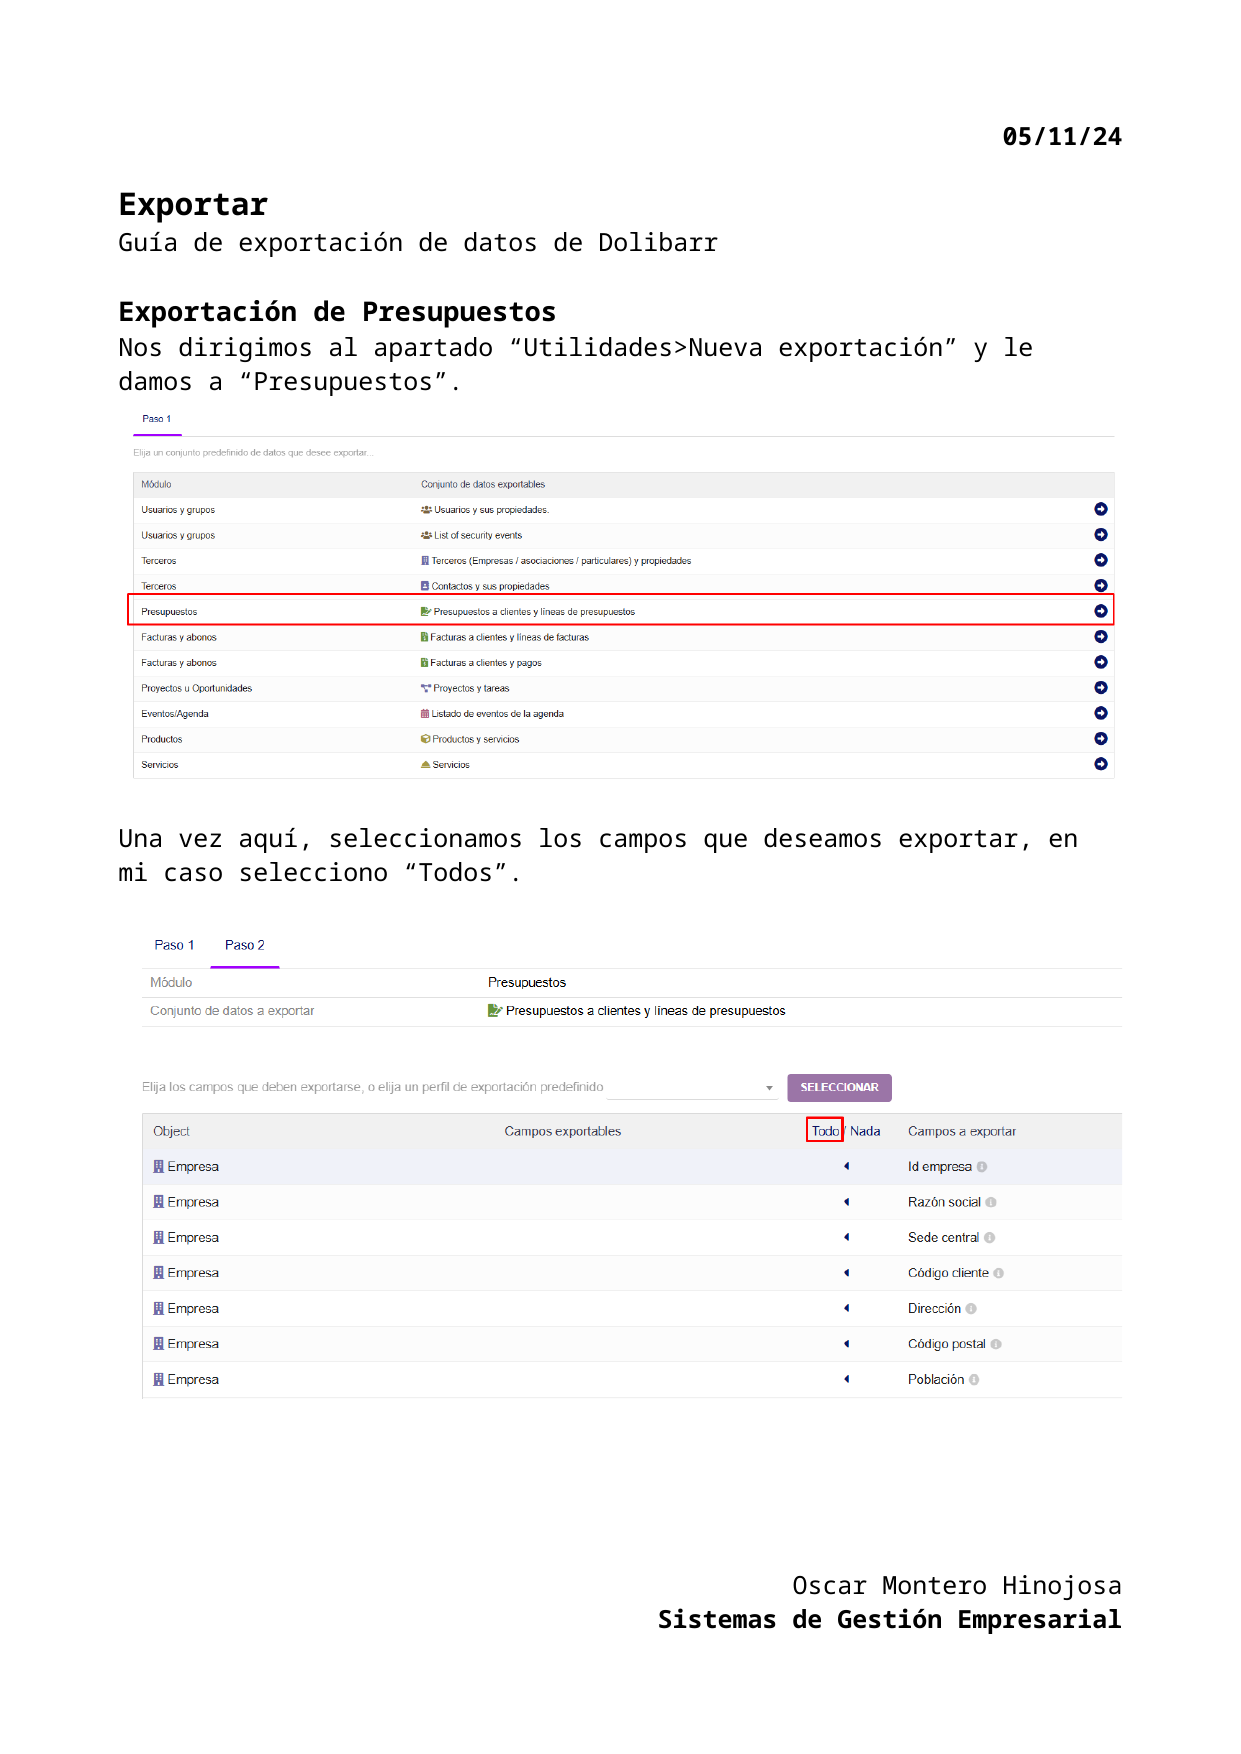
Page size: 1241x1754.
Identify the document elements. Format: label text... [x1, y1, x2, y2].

picture [118, 405, 1123, 793]
picture [118, 917, 1123, 1399]
text Exportar Guía de exportación de datos de Dolibarr [118, 182, 1122, 258]
text Nos dirigimos al apartado “Utilidades>Nueva exportación” y le damos a “Presupuestos”. [118, 329, 1122, 397]
text Exportación de Presupuestos [118, 292, 1122, 329]
text Una vez aquí, seleccionamos los campos que deseamos exportar, en mi caso selecciono “Todos”. [118, 821, 1122, 889]
